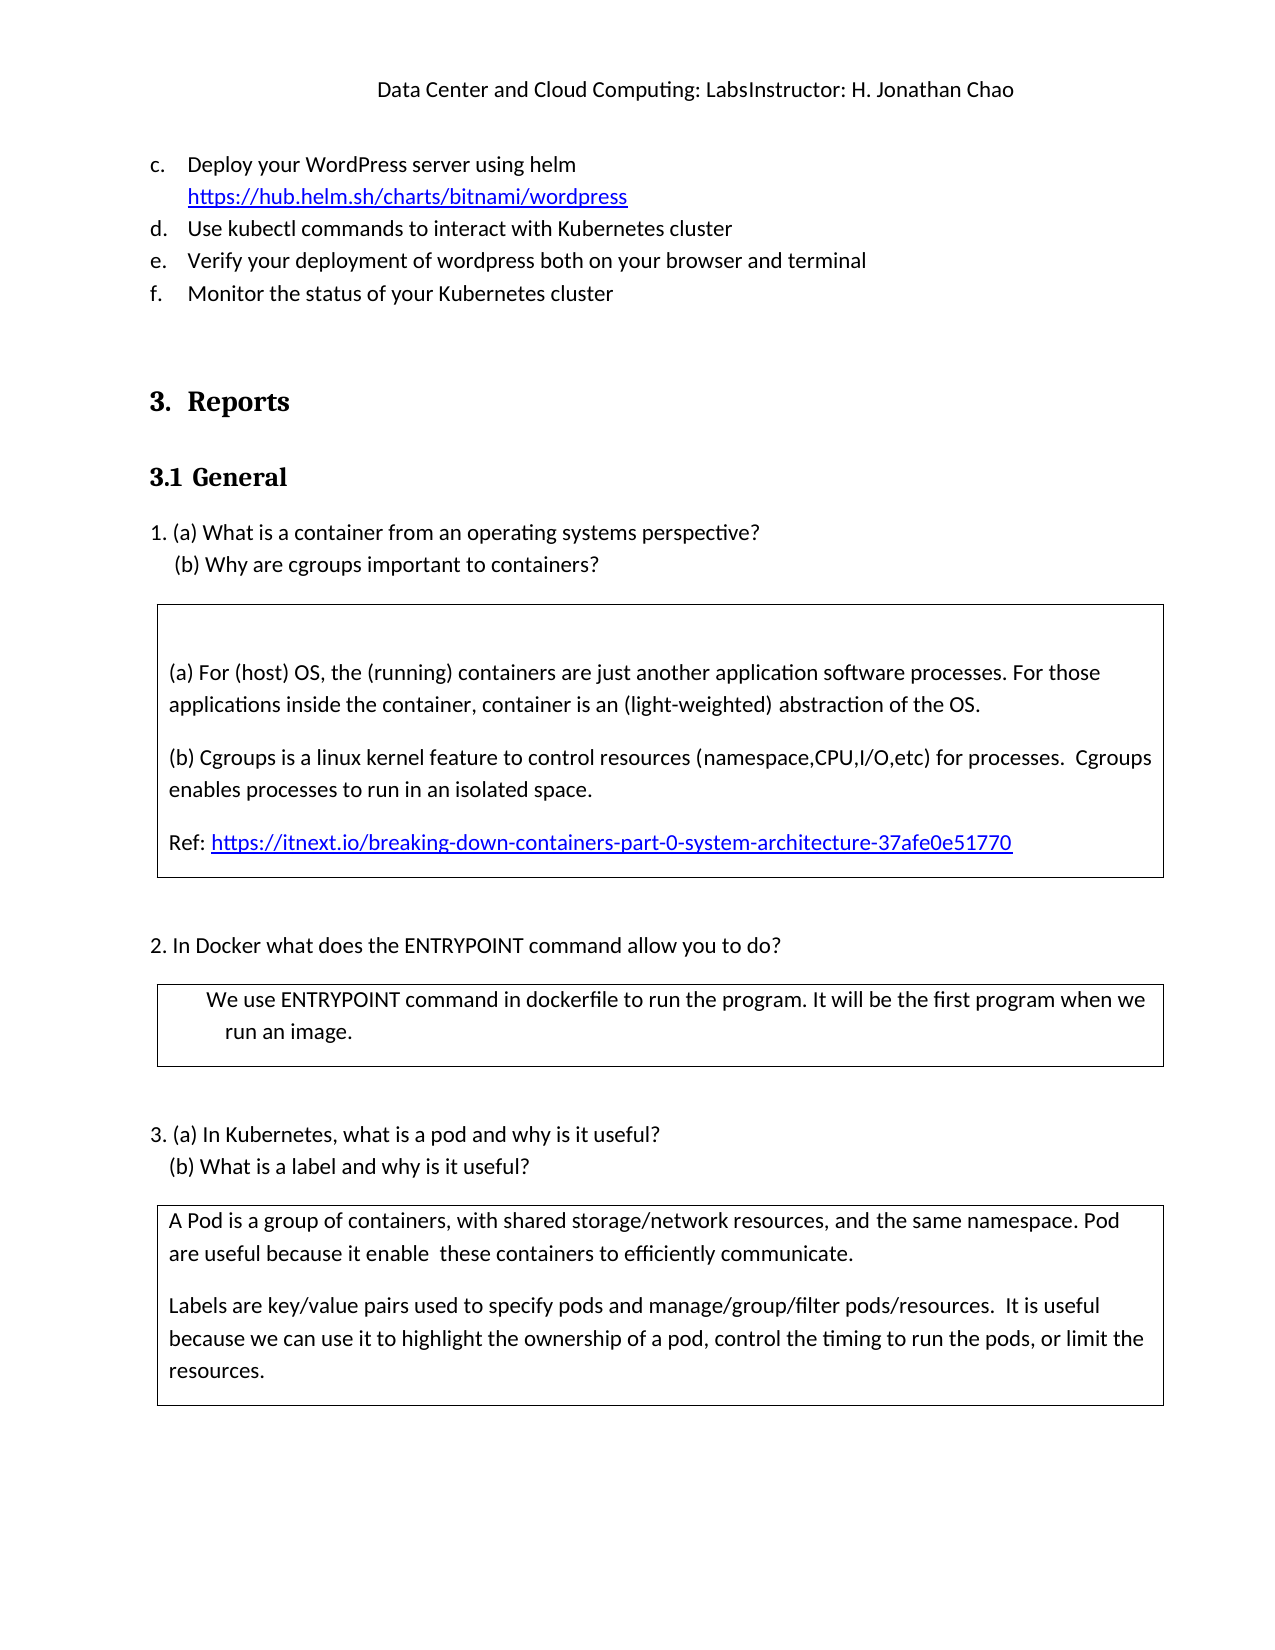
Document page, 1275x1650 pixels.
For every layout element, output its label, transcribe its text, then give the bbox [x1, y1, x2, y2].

list Deploy your WordPress server using helm https://hub.helm.sh/charts/bitnami/wordpress [150, 150, 1162, 210]
table_header We use ENTRYPOINT command in dockerfile to run the program. It will be the first program when we run an image. [158, 985, 1163, 1066]
list Verify your deployment of wordpress both on your browser and terminal [150, 247, 1162, 274]
list General [150, 462, 1162, 493]
text 1. (a) What is a container from an operating systems perspective? (b) Why are cgroups important to containers? [150, 518, 1162, 579]
table_header A Pod is a group of containers, with shared storage/network resources, and the same namespace. Pod are useful because it enable these containers to efficiently communicate. Labels are key/value pairs used to specify pods and manage/group/filter pods/resources. It is useful because we can use it to highlight the ownership of a pod, control the timing to run the pods, or limit the resources. [158, 1206, 1163, 1405]
text 3. (a) In Kubernetes, what is a pod and why is it useful? (b) What is a label and why is it useful? [150, 1120, 1162, 1180]
text 2. In Docker what does the ENTRYPOINT command allow you to do? [150, 931, 1162, 959]
table_header (a) For (host) OS, the (running) containers are just another application software processes. For those applications inside the container, container is an (light-weighted) abstraction of the OS. (b) Cgroups is a linux kernel feature to control resources (namespace,CPU,I/O,etc) for processes. Cgroups enables processes to run in an isolated space. Ref: https://itnext.io/breaking-down-containers-part-0-system-architecture-37afe0e51770 [158, 605, 1163, 877]
list Monitor the status of your Kubernetes cluster [150, 279, 1162, 307]
list Use kubectl commands to interact with Kubernetes cluster [150, 214, 1162, 242]
list Reports [150, 385, 1162, 418]
